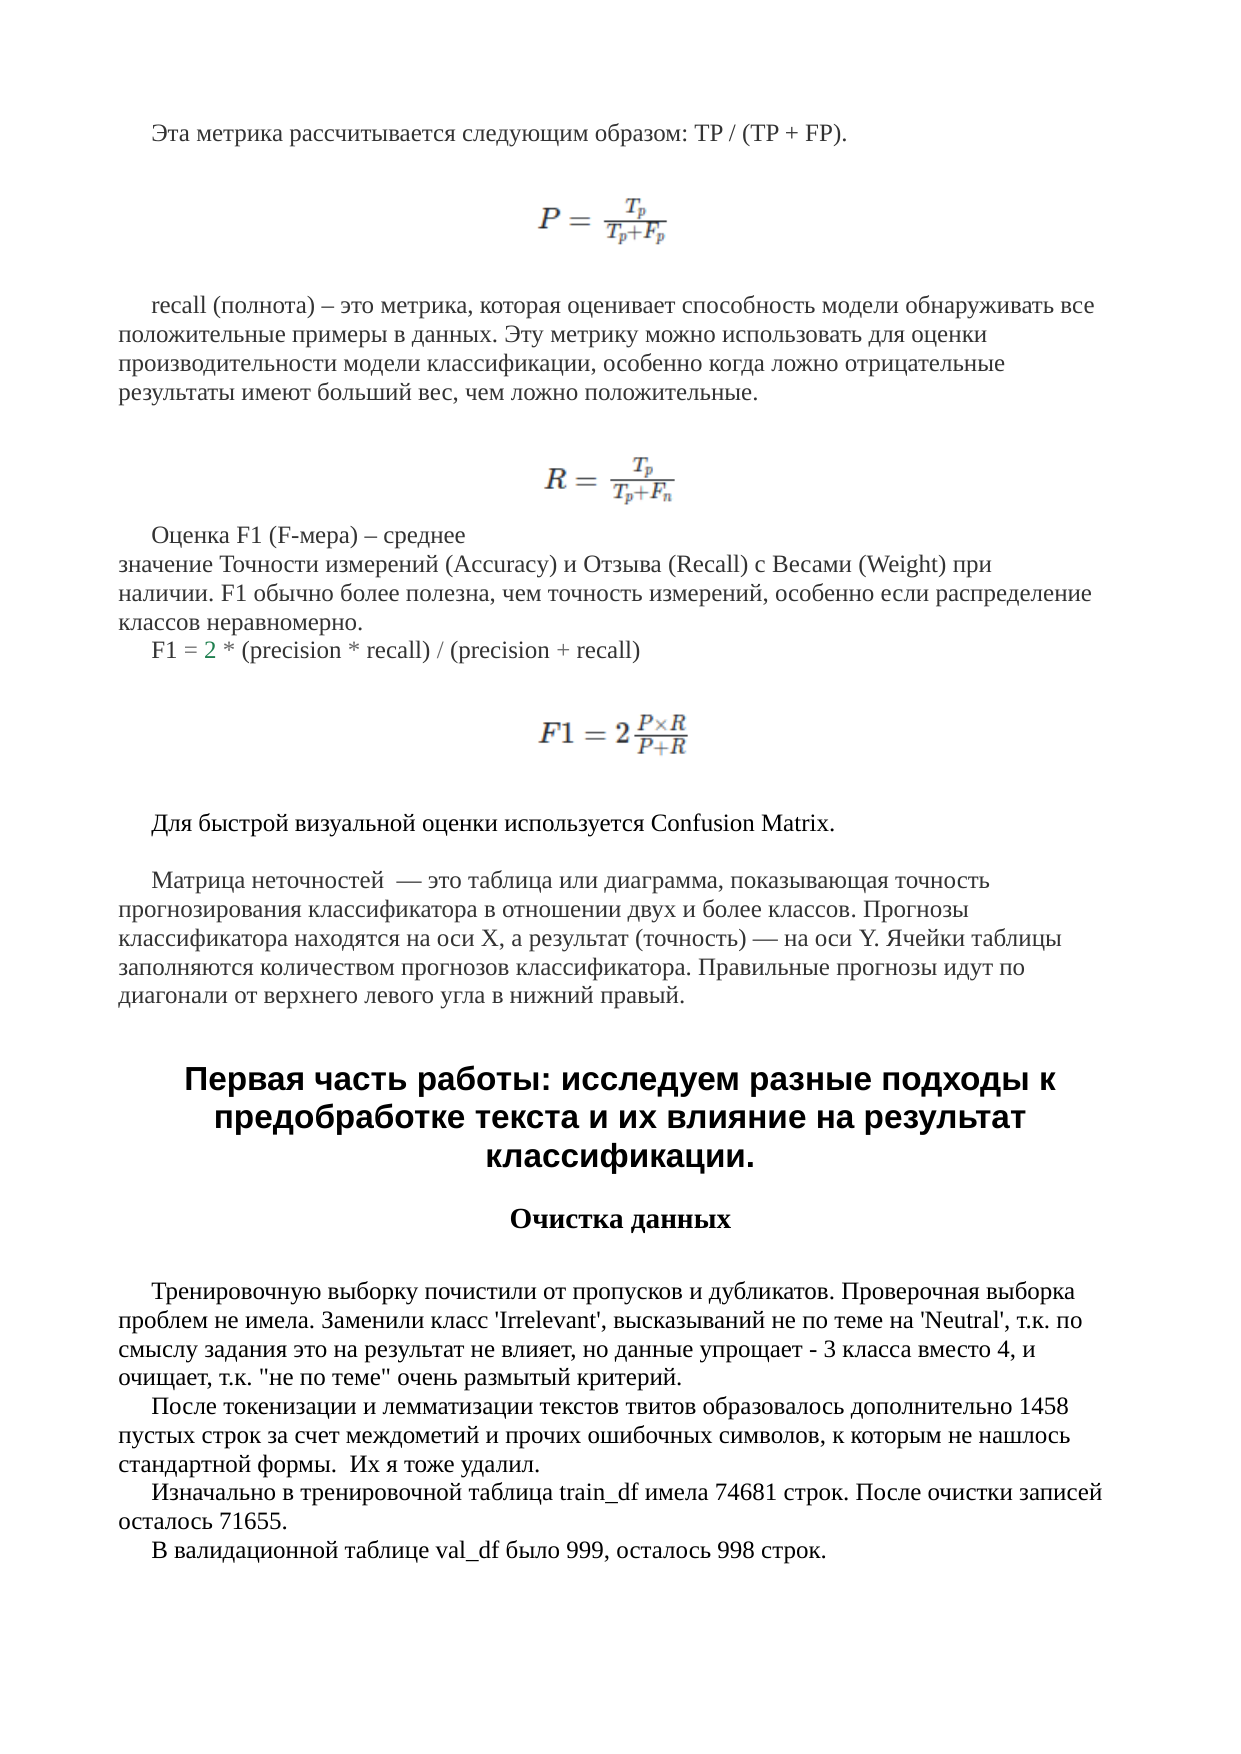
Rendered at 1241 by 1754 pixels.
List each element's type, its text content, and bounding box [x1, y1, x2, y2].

picture [507, 175, 733, 265]
subtitle Первая часть работы: исследуем разные подходы к предобработке текста и их влияние на результат классификации. [118, 1059, 1122, 1174]
text В валидационной таблице val_df было 999, осталось 998 строк. [118, 1535, 1122, 1564]
text Изначально в тренировочной таблица train_df имела 74681 строк. После очистки записей осталось 71655. [118, 1477, 1122, 1535]
picture [520, 693, 720, 779]
text Для быстрой визуальной оценки используется Confusion Matrix. [118, 808, 1122, 837]
text recall (полнота) – это метрика, которая оценивает способность модели обнаруживать все положительные примеры в данных. Эту метрику можно использовать для оценки производительности модели классификации, особенно когда ложно отрицательные результаты имеют больший вес, чем ложно положительные. [118, 291, 1122, 406]
text Оценка F1 (F-мера) – среднее значение Точности измерений (Accuracy) и Отзыва (Recall) с Весами (Weight) при наличии. F1 обычно более полезна, чем точность измерений, особенно если распределение классов неравномерно. [118, 521, 1122, 636]
text Эта метрика рассчитывается следующим образом: TP / (TP + FP). [118, 118, 1122, 147]
text После токенизации и лемматизации текстов твитов образовалось дополнительно 1458 пустых строк за счет междометий и прочих ошибочных символов, к которым не нашлось стандартной формы. Их я тоже удалил. [118, 1391, 1122, 1477]
subtitle Очистка данных [118, 1201, 1122, 1235]
picture [521, 434, 719, 533]
text F1 = 2 * (precision * recall) / (precision + recall) [118, 636, 1122, 664]
text Тренировочную выборку почистили от пропусков и дубликатов. Проверочная выборка проблем не имела. Заменили класс 'Irrelevant', высказываний не по теме на 'Neutral', т.к. по смыслу задания это на результат не влияет, но данные упрощает - 3 класса вместо 4, и очищает, т.к. "не по теме" очень размытый критерий. [118, 1276, 1122, 1391]
text Матрица неточностей — это таблица или диаграмма, показывающая точность прогнозирования классификатора в отношении двух и более классов. Прогнозы классификатора находятся на оси X, а результат (точность) — на оси Y. Ячейки таблицы заполняются количеством прогнозов классификатора. Правильные прогнозы идут по диагонали от верхнего левого угла в нижний правый. [118, 866, 1122, 1009]
